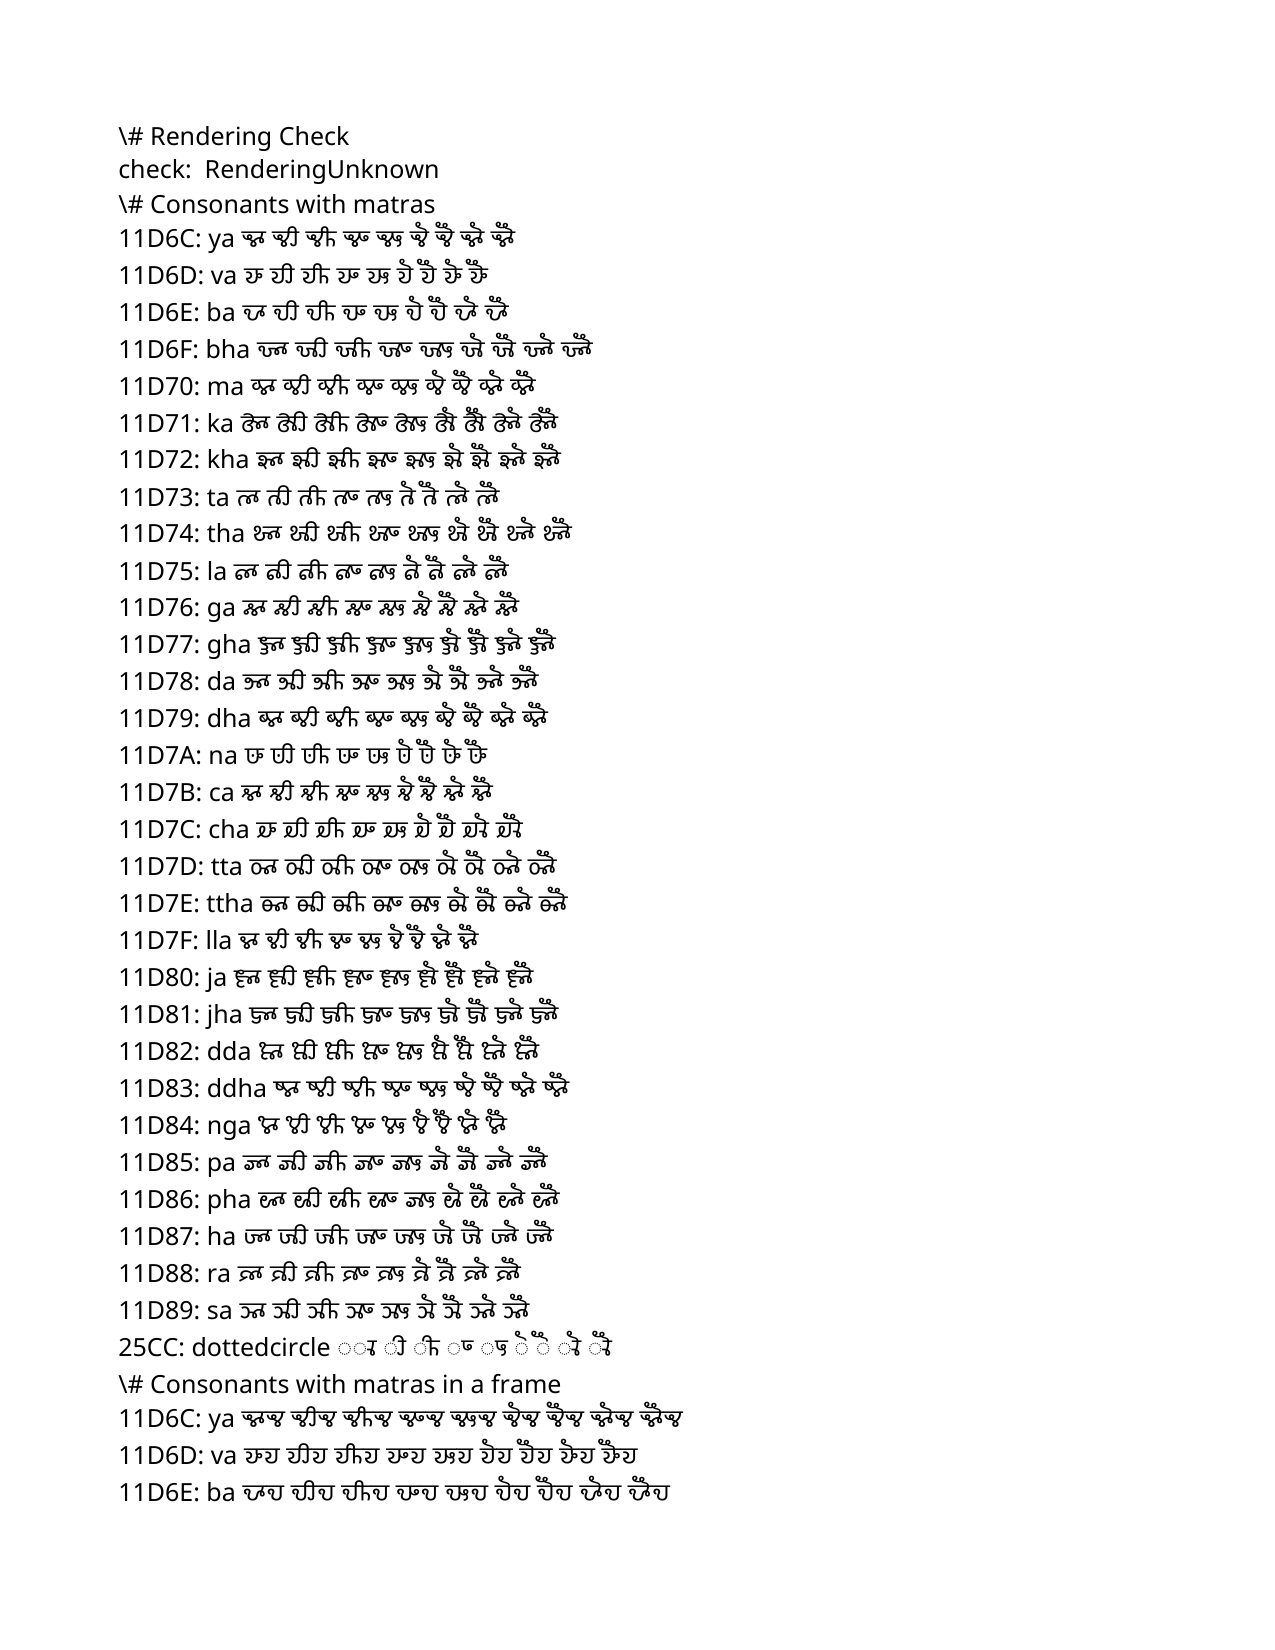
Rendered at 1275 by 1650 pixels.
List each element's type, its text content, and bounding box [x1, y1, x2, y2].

text 11D78: da 𑵸𑶊 𑵸𑶋 𑵸𑶌 𑵸𑶍 𑵸𑶎 𑵸𑶐 𑵸𑶑 𑵸𑶓 𑵸𑶔 [118, 664, 1157, 701]
text 11D7C: cha 𑵼𑶊 𑵼𑶋 𑵼𑶌 𑵼𑶍 𑵼𑶎 𑵼𑶐 𑵼𑶑 𑵼𑶓 𑵼𑶔 [118, 812, 1157, 849]
text 11D6E: ba 𑵮𑶊 𑵮𑶋 𑵮𑶌 𑵮𑶍 𑵮𑶎 𑵮𑶐 𑵮𑶑 𑵮𑶓 𑵮𑶔 [118, 294, 1157, 331]
text 11D81: jha 𑶁𑶊 𑶁𑶋 𑶁𑶌 𑶁𑶍 𑶁𑶎 𑶁𑶐 𑶁𑶑 𑶁𑶓 𑶁𑶔 [118, 997, 1157, 1034]
text 11D80: ja 𑶀𑶊 𑶀𑶋 𑶀𑶌 𑶀𑶍 𑶀𑶎 𑶀𑶐 𑶀𑶑 𑶀𑶓 𑶀𑶔 [118, 960, 1157, 997]
text 11D86: pha 𑶆𑶊 𑶆𑶋 𑶆𑶌 𑶆𑶍 𑶆𑶎 𑶆𑶐 𑶆𑶑 𑶆𑶓 𑶆𑶔 [118, 1182, 1157, 1219]
text 11D74: tha 𑵴𑶊 𑵴𑶋 𑵴𑶌 𑵴𑶍 𑵴𑶎 𑵴𑶐 𑵴𑶑 𑵴𑶓 𑵴𑶔 [118, 516, 1157, 553]
text 11D6D: va 𑵭𑶊 𑵭𑶋 𑵭𑶌 𑵭𑶍 𑵭𑶎 𑵭𑶐 𑵭𑶑 𑵭𑶓 𑵭𑶔 [118, 257, 1157, 294]
text 11D6C: ya 𑵬𑶊 𑵬𑶋 𑵬𑶌 𑵬𑶍 𑵬𑶎 𑵬𑶐 𑵬𑶑 𑵬𑶓 𑵬𑶔 [118, 220, 1157, 257]
text 11D72: kha 𑵲𑶊 𑵲𑶋 𑵲𑶌 𑵲𑶍 𑵲𑶎 𑵲𑶐 𑵲𑶑 𑵲𑶓 𑵲𑶔 [118, 442, 1157, 479]
text 11D7A: na 𑵺𑶊 𑵺𑶋 𑵺𑶌 𑵺𑶍 𑵺𑶎 𑵺𑶐 𑵺𑶑 𑵺𑶓 𑵺𑶔 [118, 738, 1157, 775]
text 11D76: ga 𑵶𑶊 𑵶𑶋 𑵶𑶌 𑵶𑶍 𑵶𑶎 𑵶𑶐 𑵶𑶑 𑵶𑶓 𑵶𑶔 [118, 590, 1157, 627]
text 11D7B: ca 𑵻𑶊 𑵻𑶋 𑵻𑶌 𑵻𑶍 𑵻𑶎 𑵻𑶐 𑵻𑶑 𑵻𑶓 𑵻𑶔 [118, 775, 1157, 812]
text 11D7F: lla 𑵿𑶊 𑵿𑶋 𑵿𑶌 𑵿𑶍 𑵿𑶎 𑵿𑶐 𑵿𑶑 𑵿𑶓 𑵿𑶔 [118, 923, 1157, 960]
text 11D89: sa 𑶉𑶊 𑶉𑶋 𑶉𑶌 𑶉𑶍 𑶉𑶎 𑶉𑶐 𑶉𑶑 𑶉𑶓 𑶉𑶔 [118, 1293, 1157, 1330]
text 11D6E: ba 𑵮𑶊𑵮 𑵮𑶋𑵮 𑵮𑶌𑵮 𑵮𑶍𑵮 𑵮𑶎𑵮 𑵮𑶐𑵮 𑵮𑶑𑵮 𑵮𑶓𑵮 𑵮𑶔𑵮 [118, 1475, 1157, 1512]
text 11D75: la 𑵵𑶊 𑵵𑶋 𑵵𑶌 𑵵𑶍 𑵵𑶎 𑵵𑶐 𑵵𑶑 𑵵𑶓 𑵵𑶔 [118, 553, 1157, 590]
text check: RenderingUnknown [118, 152, 1157, 186]
text 11D6C: ya 𑵬𑶊𑵬 𑵬𑶋𑵬 𑵬𑶌𑵬 𑵬𑶍𑵬 𑵬𑶎𑵬 𑵬𑶐𑵬 𑵬𑶑𑵬 𑵬𑶓𑵬 𑵬𑶔𑵬 [118, 1401, 1157, 1438]
text 11D70: ma 𑵰𑶊 𑵰𑶋 𑵰𑶌 𑵰𑶍 𑵰𑶎 𑵰𑶐 𑵰𑶑 𑵰𑶓 𑵰𑶔 [118, 368, 1157, 405]
text 25CC: dottedcircle ◌𑶊 ◌𑶋 ◌𑶌 ◌𑶍 ◌𑶎 ◌𑶐 ◌𑶑 ◌𑶓 ◌𑶔 [118, 1330, 1157, 1367]
text \# Consonants with matras in a frame [118, 1367, 1157, 1401]
text 11D84: nga 𑶄𑶊 𑶄𑶋 𑶄𑶌 𑶄𑶍 𑶄𑶎 𑶄𑶐 𑶄𑶑 𑶄𑶓 𑶄𑶔 [118, 1108, 1157, 1145]
text 11D88: ra 𑶈𑶊 𑶈𑶋 𑶈𑶌 𑶈𑶍 𑶈𑶎 𑶈𑶐 𑶈𑶑 𑶈𑶓 𑶈𑶔 [118, 1256, 1157, 1293]
text 11D73: ta 𑵳𑶊 𑵳𑶋 𑵳𑶌 𑵳𑶍 𑵳𑶎 𑵳𑶐 𑵳𑶑 𑵳𑶓 𑵳𑶔 [118, 479, 1157, 516]
text 11D71: ka 𑵱𑶊 𑵱𑶋 𑵱𑶌 𑵱𑶍 𑵱𑶎 𑵱𑶐 𑵱𑶑 𑵱𑶓 𑵱𑶔 [118, 405, 1157, 442]
text 11D82: dda 𑶂𑶊 𑶂𑶋 𑶂𑶌 𑶂𑶍 𑶂𑶎 𑶂𑶐 𑶂𑶑 𑶂𑶓 𑶂𑶔 [118, 1034, 1157, 1071]
text \# Consonants with matras [118, 186, 1157, 220]
text 11D79: dha 𑵹𑶊 𑵹𑶋 𑵹𑶌 𑵹𑶍 𑵹𑶎 𑵹𑶐 𑵹𑶑 𑵹𑶓 𑵹𑶔 [118, 701, 1157, 738]
text 11D7E: ttha 𑵾𑶊 𑵾𑶋 𑵾𑶌 𑵾𑶍 𑵾𑶎 𑵾𑶐 𑵾𑶑 𑵾𑶓 𑵾𑶔 [118, 886, 1157, 923]
text \# Rendering Check [118, 118, 1157, 152]
text 11D6D: va 𑵭𑶊𑵭 𑵭𑶋𑵭 𑵭𑶌𑵭 𑵭𑶍𑵭 𑵭𑶎𑵭 𑵭𑶐𑵭 𑵭𑶑𑵭 𑵭𑶓𑵭 𑵭𑶔𑵭 [118, 1438, 1157, 1475]
text 11D77: gha 𑵷𑶊 𑵷𑶋 𑵷𑶌 𑵷𑶍 𑵷𑶎 𑵷𑶐 𑵷𑶑 𑵷𑶓 𑵷𑶔 [118, 627, 1157, 664]
text 11D6F: bha 𑵯𑶊 𑵯𑶋 𑵯𑶌 𑵯𑶍 𑵯𑶎 𑵯𑶐 𑵯𑶑 𑵯𑶓 𑵯𑶔 [118, 331, 1157, 368]
text 11D83: ddha 𑶃𑶊 𑶃𑶋 𑶃𑶌 𑶃𑶍 𑶃𑶎 𑶃𑶐 𑶃𑶑 𑶃𑶓 𑶃𑶔 [118, 1071, 1157, 1108]
text 11D87: ha 𑶇𑶊 𑶇𑶋 𑶇𑶌 𑶇𑶍 𑶇𑶎 𑶇𑶐 𑶇𑶑 𑶇𑶓 𑶇𑶔 [118, 1219, 1157, 1256]
text 11D85: pa 𑶅𑶊 𑶅𑶋 𑶅𑶌 𑶅𑶍 𑶅𑶎 𑶅𑶐 𑶅𑶑 𑶅𑶓 𑶅𑶔 [118, 1145, 1157, 1182]
text 11D7D: tta 𑵽𑶊 𑵽𑶋 𑵽𑶌 𑵽𑶍 𑵽𑶎 𑵽𑶐 𑵽𑶑 𑵽𑶓 𑵽𑶔 [118, 849, 1157, 886]
